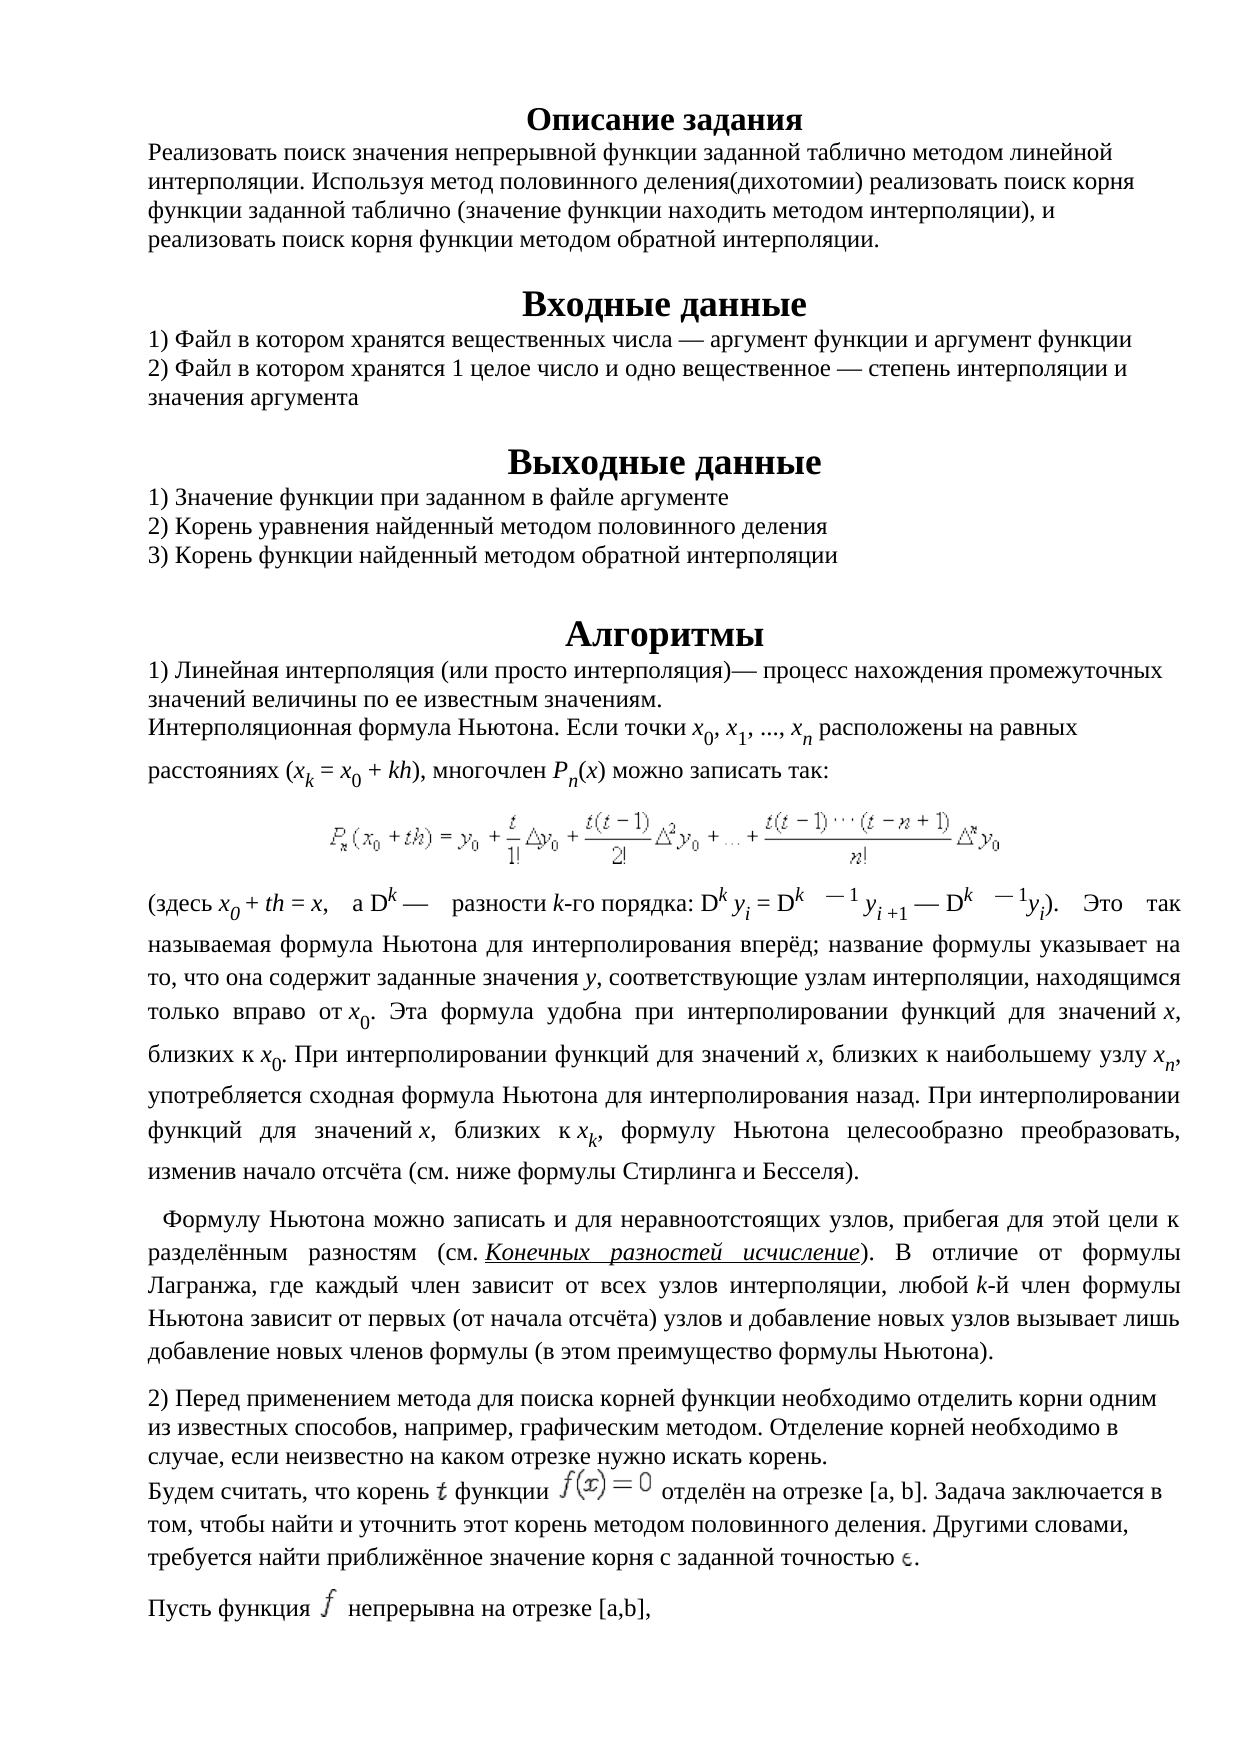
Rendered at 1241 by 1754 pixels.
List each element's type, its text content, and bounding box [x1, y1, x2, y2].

text Алгоритмы [148, 612, 1181, 655]
text Входные данные [148, 281, 1181, 324]
picture [316, 1589, 342, 1617]
text Интерполяционная формула Ньютона. Если точки x0, x1, ..., xn расположены на равных расстояниях (xk = x0 + kh), многочлен Pn(x) можно записать так: [148, 712, 1181, 792]
text (здесь x0 + th = х, а Dk — разности k-го порядка: Dk yi = Dk — 1 yi +1 — Dk — 1yi). Это так называемая формула Ньютона для интерполирования вперёд; название формулы указывает на то, что она содержит заданные значения у, соответствующие узлам интерполяции, находящимся только вправо от x0. Эта формула удобна при интерполировании функций для значений х, близких к x0. При интерполировании функций для значений х, близких к наибольшему узлу хn, употребляется сходная формула Ньютона для интерполирования назад. При интерполировании функций для значений x, близких к xk, формулу Ньютона целесообразно преобразовать, изменив начало отсчёта (см. ниже формулы Стирлинга и Бесселя). [148, 883, 1181, 1185]
text 2) Перед применением метода для поиска корней функции необходимо отделить корни одним из известных способов, например, графическим методом. Отделение корней необходимо в случае, если неизвестно на каком отрезке нужно искать корень. [148, 1383, 1181, 1470]
text Будем считать, что корень функции отделён на отрезке [a, b]. Задача заключается в том, чтобы найти и уточнить этот корень методом половинного деления. Другими словами, требуется найти приближённое значение корня с заданной точностью . [148, 1470, 1181, 1571]
text 1) Значение функции при заданном в файле аргументе [148, 482, 1181, 511]
picture [330, 812, 999, 864]
text 3) Корень функции найденный методом обратной интерполяции [148, 540, 1181, 569]
text 1) Линейная интерполяция (или просто интерполяция)— процесс нахождения промежуточных значений величины по ее известным значениям. [148, 655, 1181, 712]
text Описание задания [148, 99, 1181, 137]
picture [435, 1482, 449, 1500]
text Формулу Ньютона можно записать и для неравноотстоящих узлов, прибегая для этой цели к разделённым разностям (см. Конечных разностей исчисление). В отличие от формулы Лагранжа, где каждый член зависит от всех узлов интерполяции, любой k-й член формулы Ньютона зависит от первых (от начала отсчёта) узлов и добавление новых узлов вызывает лишь добавление новых членов формулы (в этом преимущество формулы Ньютона). [148, 1204, 1181, 1365]
text Пусть функция непрерывна на отрезке [a,b], [148, 1590, 1181, 1622]
text 2) Файл в котором хранятся 1 целое число и одно вещественное — степень интерполяции и значения аргумента [148, 353, 1181, 411]
text Выходные данные [148, 439, 1181, 482]
picture [555, 1469, 656, 1500]
text 2) Корень уравнения найденный методом половинного деления [148, 511, 1181, 540]
text Реализовать поиск значения непрерывной функции заданной таблично методом линейной интерполяции. Используя метод половинного деления(дихотомии) реализовать поиск корня функции заданной таблично (значение функции находить методом интерполяции), и реализовать поиск корня функции методом обратной интерполяции. [148, 137, 1181, 252]
text 1) Файл в котором хранятся вещественных числа — аргумент функции и аргумент функции [148, 324, 1181, 353]
picture [901, 1553, 914, 1566]
